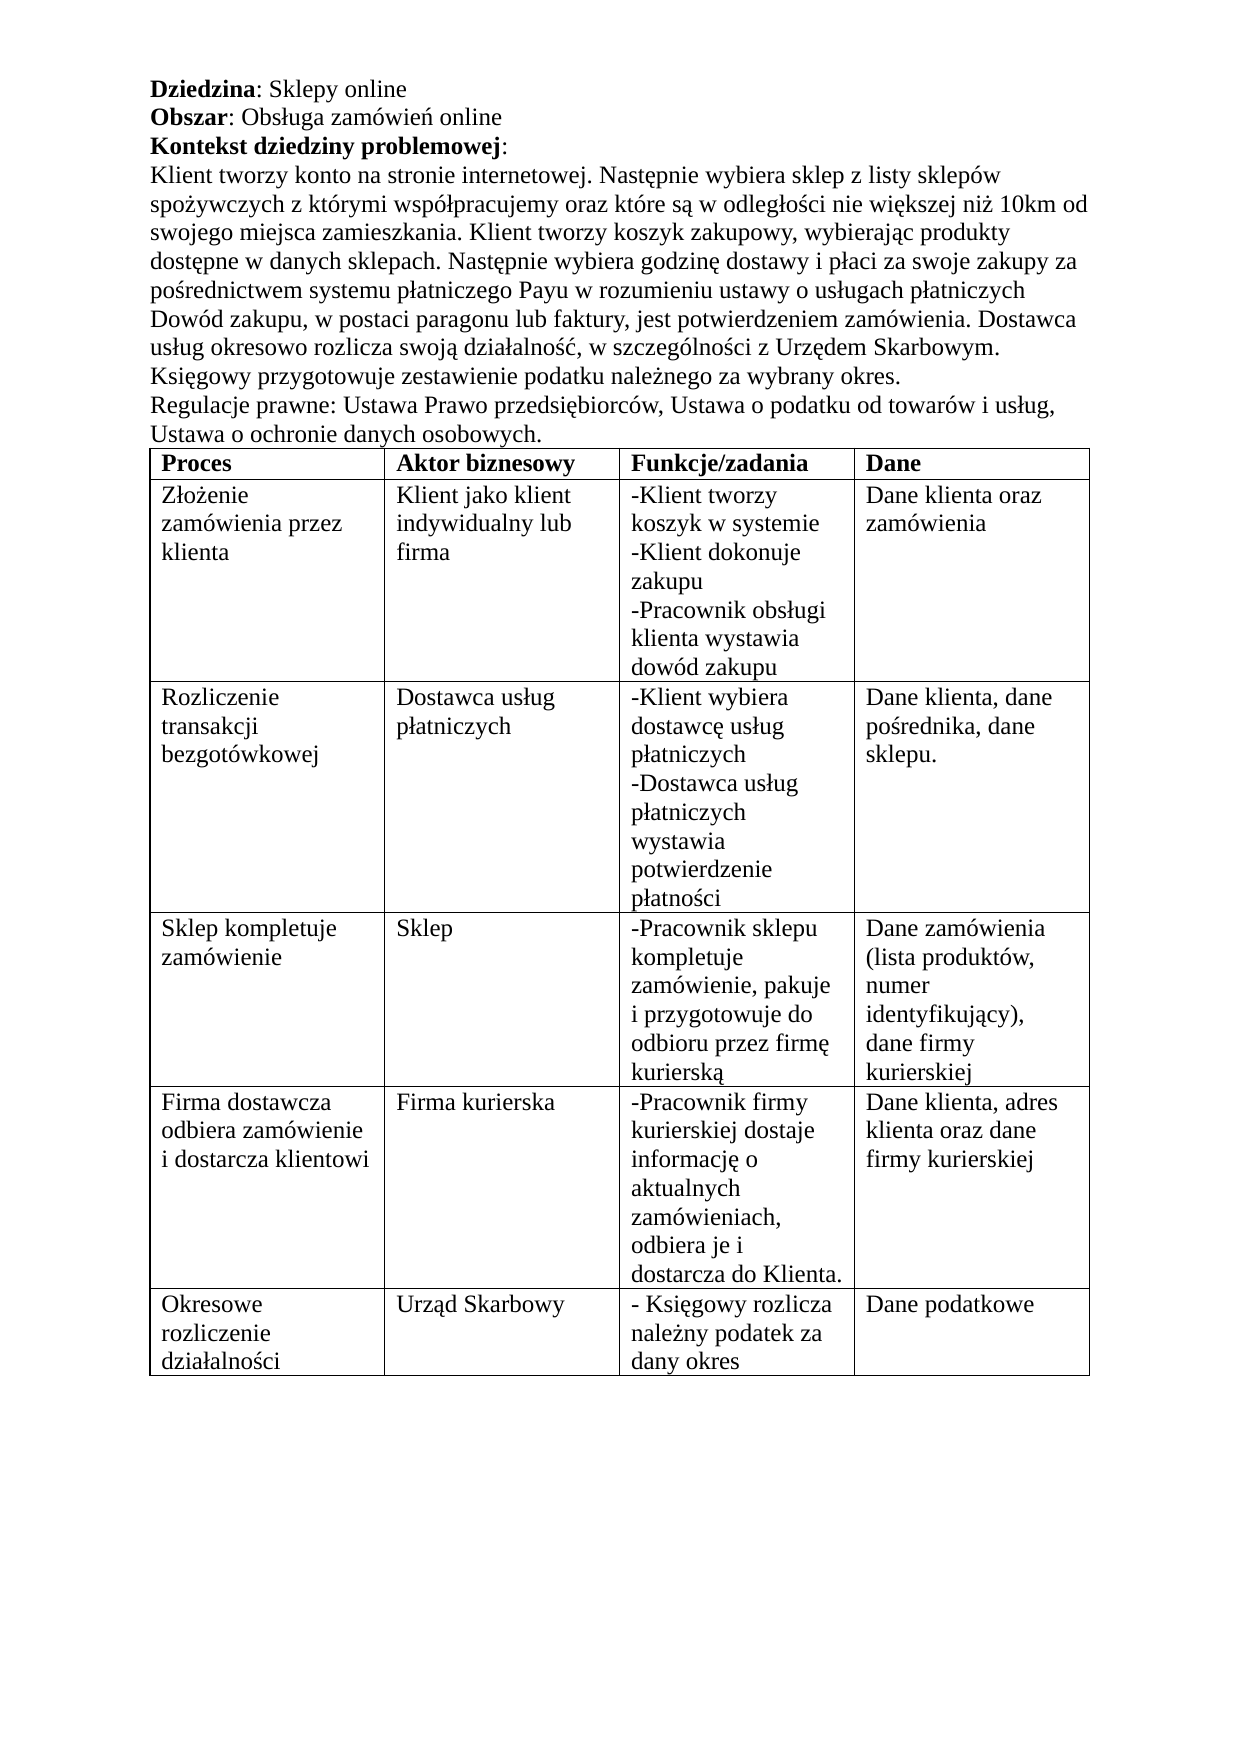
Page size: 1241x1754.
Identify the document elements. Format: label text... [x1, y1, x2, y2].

table_cell Dane klienta oraz zamówienia [855, 480, 1089, 681]
table_cell -Pracownik sklepu kompletuje zamówienie, pakuje i przygotowuje do odbioru przez firmę kurierską [620, 913, 854, 1086]
table_cell Dane klienta, dane pośrednika, dane sklepu. [855, 682, 1089, 912]
table_cell Okresowe rozliczenie działalności [151, 1289, 384, 1375]
table_cell Urząd Skarbowy [385, 1289, 619, 1375]
table_cell Klient jako klient indywidualny lub firma [385, 480, 619, 681]
text Obszar: Obsługa zamówień online [150, 102, 1090, 131]
table_header Dane [855, 449, 1089, 479]
table_cell Dane podatkowe [855, 1289, 1089, 1375]
table_cell Firma dostawcza odbiera zamówienie i dostarcza klientowi [151, 1087, 384, 1288]
table_header Proces [151, 449, 384, 479]
text Kontekst dziedziny problemowej: [150, 131, 1090, 160]
table_cell Dostawca usług płatniczych [385, 682, 619, 912]
table_cell -Pracownik firmy kurierskiej dostaje informację o aktualnych zamówieniach, odbiera je i dostarcza do Klienta. [620, 1087, 854, 1288]
table_cell -Klient wybiera dostawcę usług płatniczych -Dostawca usług płatniczych wystawia potwierdzenie płatności [620, 682, 854, 912]
table_cell Rozliczenie transakcji bezgotówkowej [151, 682, 384, 912]
table_cell Sklep [385, 913, 619, 1086]
text Regulacje prawne: Ustawa Prawo przedsiębiorców, Ustawa o podatku od towarów i usług, Ustawa o ochronie danych osobowych. [150, 390, 1090, 447]
table_cell Złożenie zamówienia przez klienta [151, 480, 384, 681]
table_header Aktor biznesowy [385, 449, 619, 479]
table_cell Dane zamówienia (lista produktów, numer identyfikujący), dane firmy kurierskiej [855, 913, 1089, 1086]
table_cell Sklep kompletuje zamówienie [151, 913, 384, 1086]
table_cell Dane klienta, adres klienta oraz dane firmy kurierskiej [855, 1087, 1089, 1288]
table_cell - Księgowy rozlicza należny podatek za dany okres [620, 1289, 854, 1375]
text Dziedzina: Sklepy online [150, 74, 1090, 102]
table_cell Firma kurierska [385, 1087, 619, 1288]
table_cell -Klient tworzy koszyk w systemie -Klient dokonuje zakupu -Pracownik obsługi klienta wystawia dowód zakupu [620, 480, 854, 681]
text Klient tworzy konto na stronie internetowej. Następnie wybiera sklep z listy sklepów spożywczych z którymi współpracujemy oraz które są w odległości nie większej niż 10km od swojego miejsca zamieszkania. Klient tworzy koszyk zakupowy, wybierając produkty dostępne w danych sklepach. Następnie wybiera godzinę dostawy i płaci za swoje zakupy za pośrednictwem systemu płatniczego Payu w rozumieniu ustawy o usługach płatniczych Dowód zakupu, w postaci paragonu lub faktury, jest potwierdzeniem zamówienia. Dostawca usług okresowo rozlicza swoją działalność, w szczególności z Urzędem Skarbowym. Księgowy przygotowuje zestawienie podatku należnego za wybrany okres. [150, 160, 1090, 390]
table_header Funkcje/zadania [620, 449, 854, 479]
